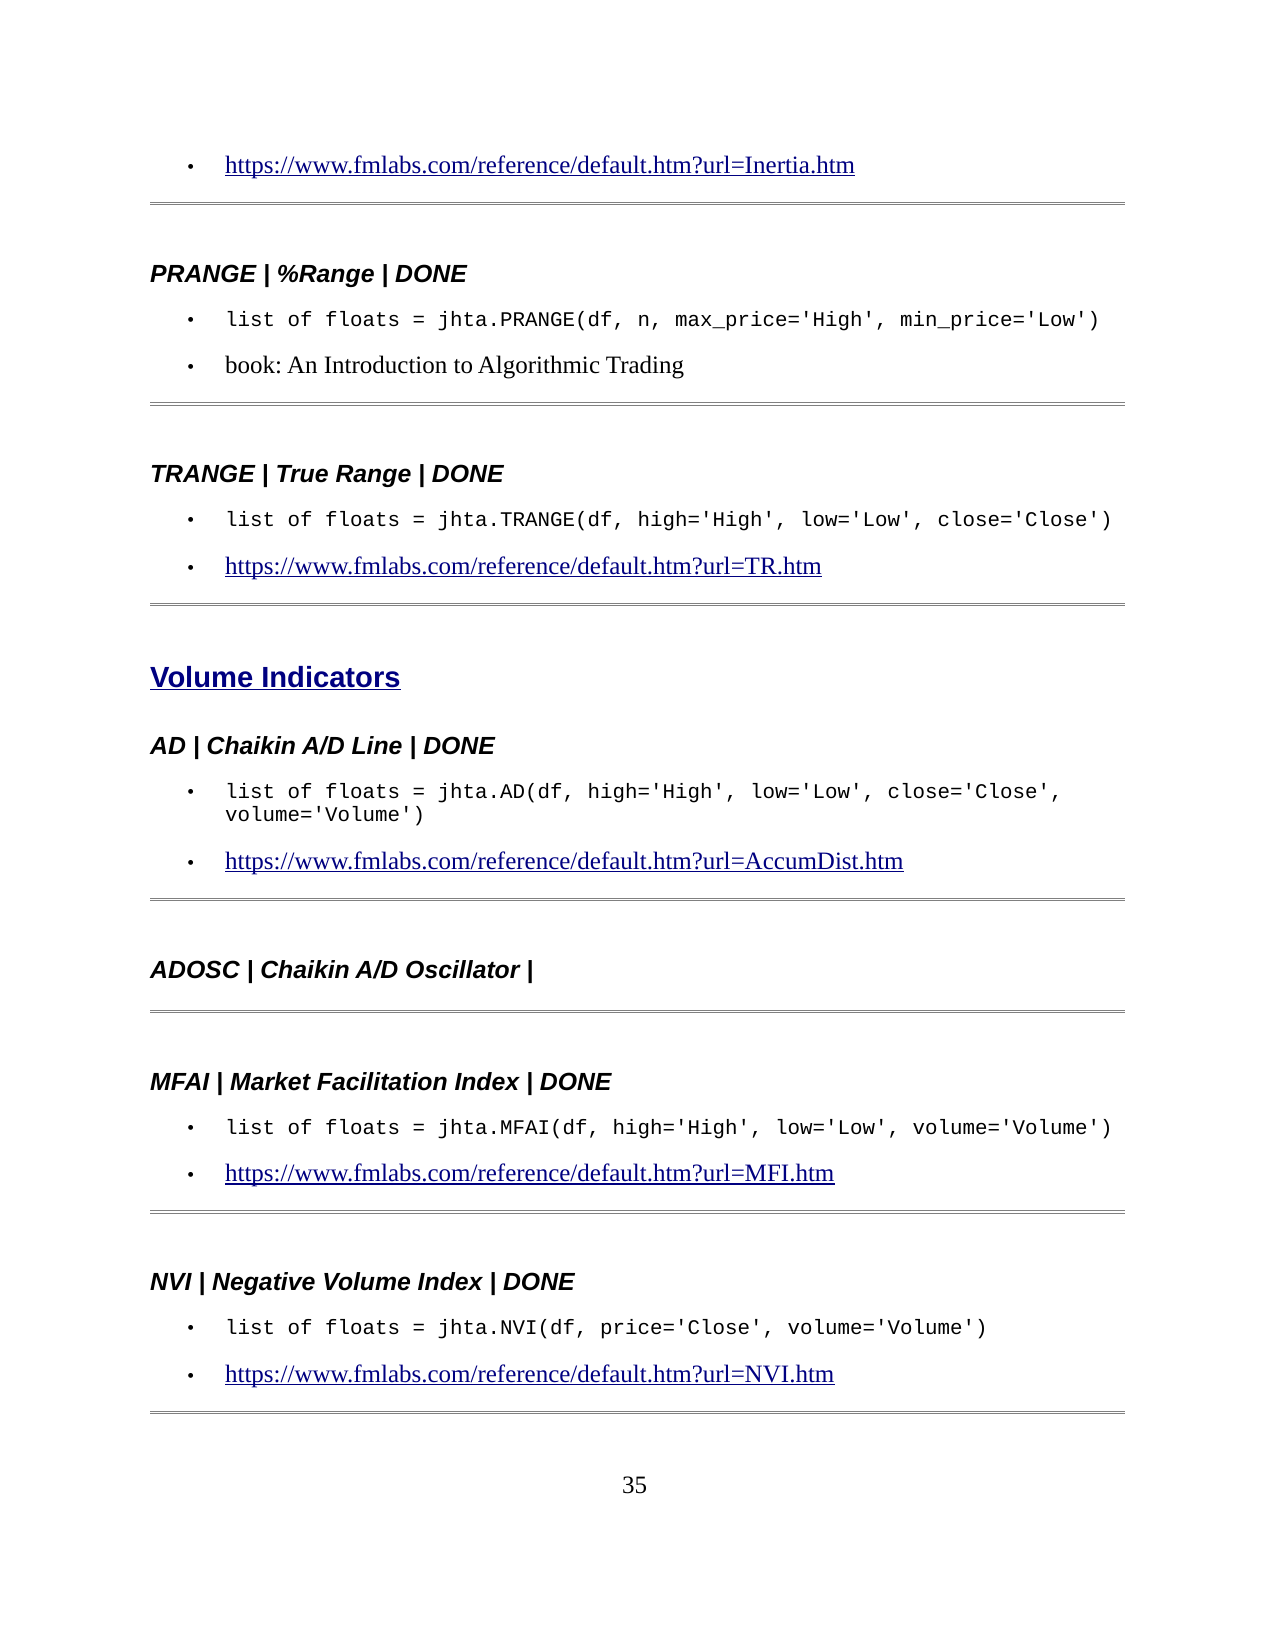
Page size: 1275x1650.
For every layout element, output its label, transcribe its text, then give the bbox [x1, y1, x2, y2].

subtitle NVI | Negative Volume Index | DONE [150, 1267, 1125, 1296]
subtitle TRANGE | True Range | DONE [150, 459, 1125, 488]
subtitle PRANGE | %Range | DONE [150, 259, 1125, 287]
subtitle AD | Chaikin A/D Line | DONE [150, 731, 1125, 759]
list book: An Introduction to Algorithmic Trading [187, 350, 1125, 379]
subtitle MFAI | Market Facilitation Index | DONE [150, 1067, 1125, 1096]
list list of floats = jhta.MFAI(df, high='High', low='Low', volume='Volume') [187, 1117, 1125, 1141]
list https://www.fmlabs.com/reference/default.htm?url=NVI.htm [187, 1359, 1125, 1388]
subtitle Volume Indicators [150, 660, 1125, 693]
list list of floats = jhta.AD(df, high='High', low='Low', close='Close', volume='Volume') [187, 781, 1125, 828]
list https://www.fmlabs.com/reference/default.htm?url=TR.htm [187, 551, 1125, 579]
list list of floats = jhta.NVI(df, price='Close', volume='Volume') [187, 1317, 1125, 1341]
list https://www.fmlabs.com/reference/default.htm?url=Inertia.htm [187, 150, 1125, 179]
list list of floats = jhta.TRANGE(df, high='High', low='Low', close='Close') [187, 509, 1125, 533]
list https://www.fmlabs.com/reference/default.htm?url=AccumDist.htm [187, 846, 1125, 875]
list list of floats = jhta.PRANGE(df, n, max_price='High', min_price='Low') [187, 309, 1125, 332]
subtitle ADOSC | Chaikin A/D Oscillator | [150, 955, 1125, 983]
list https://www.fmlabs.com/reference/default.htm?url=MFI.htm [187, 1158, 1125, 1187]
